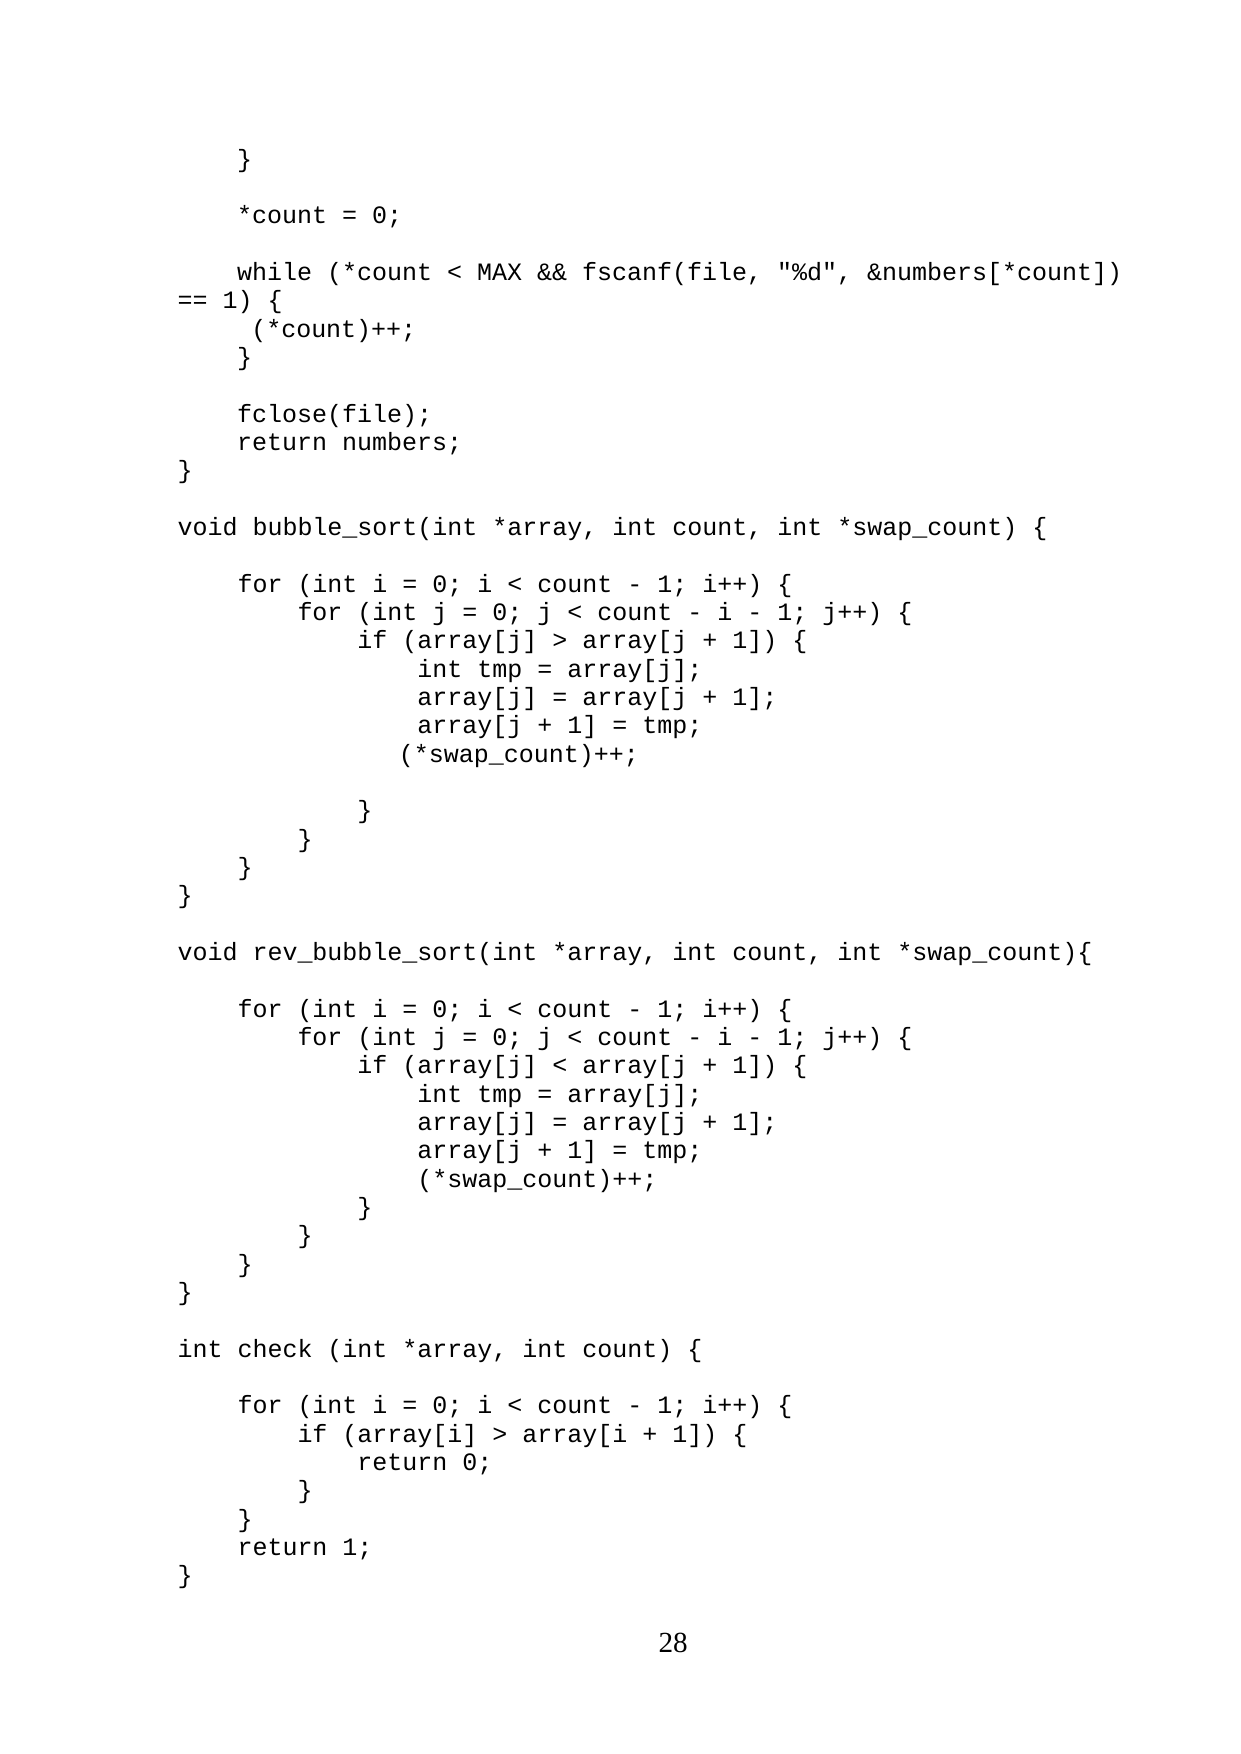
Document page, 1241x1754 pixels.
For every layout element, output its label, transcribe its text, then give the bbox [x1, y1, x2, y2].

text for (int i = 0; i < count - 1; i++) { [177, 996, 1152, 1025]
text (*swap_count)++; [177, 741, 1152, 770]
text if (array[j] < array[j + 1]) { [177, 1053, 1152, 1081]
text void bubble_sort(int *array, int count, int *swap_count) { [177, 515, 1152, 543]
text (*count)++; [177, 316, 1152, 345]
text array[j] = array[j + 1]; [177, 1110, 1152, 1138]
text } [177, 345, 1152, 373]
text for (int j = 0; j < count - i - 1; j++) { [177, 600, 1152, 628]
text return 0; [177, 1450, 1152, 1478]
text } [177, 1223, 1152, 1251]
text array[j] = array[j + 1]; [177, 685, 1152, 713]
text } [177, 1563, 1152, 1591]
text } [177, 1478, 1152, 1506]
text for (int j = 0; j < count - i - 1; j++) { [177, 1025, 1152, 1053]
text return numbers; [177, 430, 1152, 458]
text } [177, 883, 1152, 911]
text array[j + 1] = tmp; [177, 1138, 1152, 1166]
text for (int i = 0; i < count - 1; i++) { [177, 1393, 1152, 1421]
text int tmp = array[j]; [177, 1081, 1152, 1110]
text } [177, 1280, 1152, 1308]
text } [177, 458, 1152, 486]
text void rev_bubble_sort(int *array, int count, int *swap_count){ [177, 940, 1152, 968]
text fclose(file); [177, 401, 1152, 430]
text } [177, 855, 1152, 883]
text for (int i = 0; i < count - 1; i++) { [177, 571, 1152, 600]
text } [177, 1251, 1152, 1280]
text *count = 0; [177, 203, 1152, 231]
text } [177, 1506, 1152, 1535]
text array[j + 1] = tmp; [177, 713, 1152, 741]
text int check (int *array, int count) { [177, 1336, 1152, 1365]
text while (*count < MAX && fscanf(file, "%d", &numbers[*count]) == 1) { [177, 260, 1152, 316]
text if (array[j] > array[j + 1]) { [177, 628, 1152, 656]
text } [177, 798, 1152, 826]
text return 1; [177, 1535, 1152, 1563]
text int tmp = array[j]; [177, 656, 1152, 685]
text } [177, 826, 1152, 855]
text (*swap_count)++; [177, 1166, 1152, 1195]
text } [177, 1195, 1152, 1223]
text } [177, 146, 1152, 175]
text if (array[i] > array[i + 1]) { [177, 1421, 1152, 1450]
